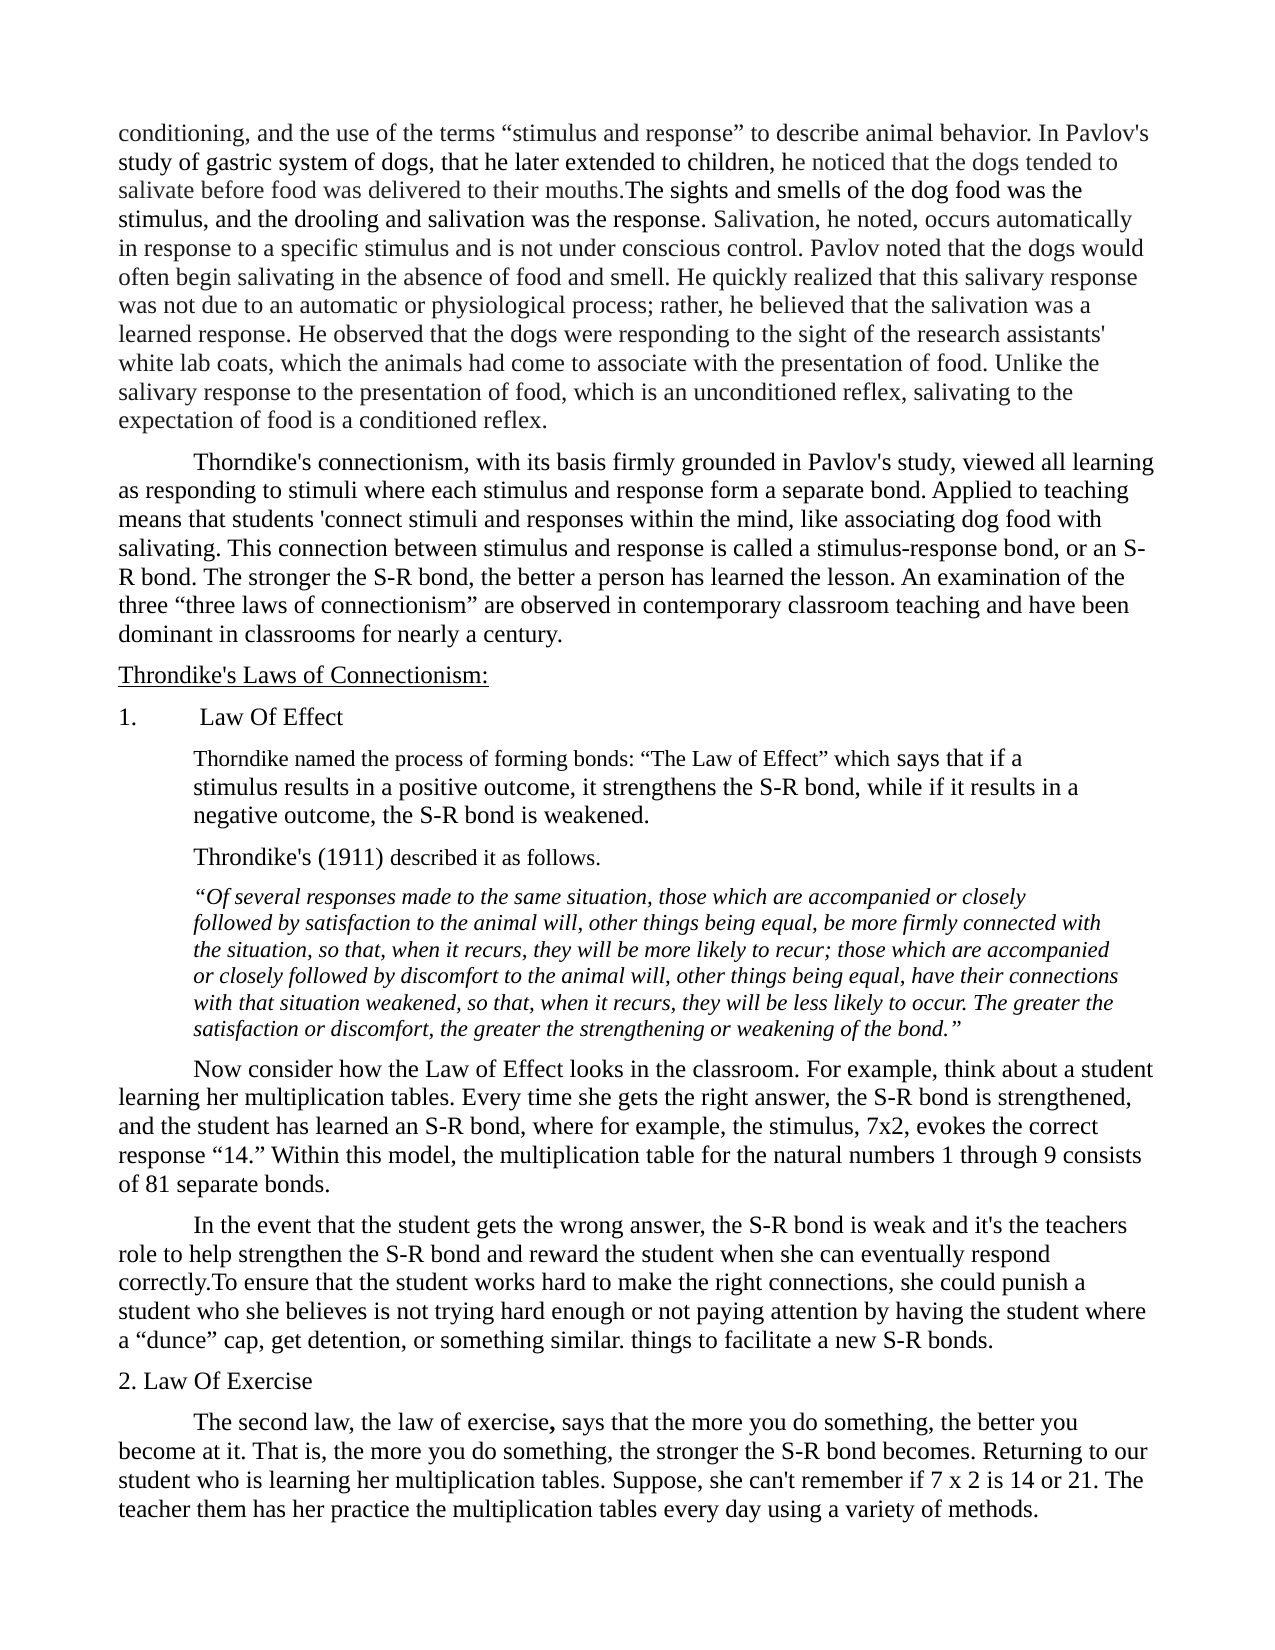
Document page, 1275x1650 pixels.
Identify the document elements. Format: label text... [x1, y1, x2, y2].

text Now consider how the Law of Effect looks in the classroom. For example, think about a student learning her multiplication tables. Every time she gets the right answer, the S-R bond is strengthened, and the student has learned an S-R bond, where for example, the stimulus, 7x2, evokes the correct response “14.” Within this model, the multiplication table for the natural numbers 1 through 9 consists of 81 separate bonds. [118, 1054, 1157, 1197]
text “Of several responses made to the same situation, those which are accompanied or closely followed by satisfaction to the animal will, other things being equal, be more firmly connected with the situation, so that, when it recurs, they will be more likely to recur; those which are accompanied or closely followed by discomfort to the animal will, other things being equal, have their connections with that situation weakened, so that, when it recurs, they will be less likely to occur. The greater the satisfaction or discomfort, the greater the strengthening or weakening of the bond.” [118, 883, 1157, 1041]
text 1. Law Of Effect [118, 702, 1157, 731]
text Throndike's (1911) described it as follows. [118, 842, 1157, 871]
text Throndike's Laws of Connectionism: [118, 661, 1157, 689]
text Thorndike's connectionism, with its basis firmly grounded in Pavlov's study, viewed all learning as responding to stimuli where each stimulus and response form a separate bond. Applied to teaching means that students 'connect stimuli and responses within the mind, like associating dog food with salivating. This connection between stimulus and response is called a stimulus-response bond, or an S-R bond. The stronger the S-R bond, the better a person has learned the lesson. An examination of the three “three laws of connectionism” are observed in contemporary classroom teaching and have been dominant in classrooms for nearly a century. [118, 447, 1157, 648]
text Thorndike named the process of forming bonds: “The Law of Effect” which says that if a stimulus results in a positive outcome, it strengthens the S-R bond, while if it results in a negative outcome, the S-R bond is weakened. [118, 743, 1157, 829]
text conditioning, and the use of the terms “stimulus and response” to describe animal behavior. In Pavlov's study of gastric system of dogs, that he later extended to children, he noticed that the dogs tended to salivate before food was delivered to their mouths.The sights and smells of the dog food was the stimulus, and the drooling and salivation was the response. Salivation, he noted, occurs automatically in response to a specific stimulus and is not under conscious control. Pavlov noted that the dogs would often begin salivating in the absence of food and smell. He quickly realized that this salivary response was not due to an automatic or physiological process; rather, he believed that the salivation was a learned response. He observed that the dogs were responding to the sight of the research assistants' white lab coats, which the animals had come to associate with the presentation of food. Unlike the salivary response to the presentation of food, which is an unconditioned reflex, salivating to the expectation of food is a conditioned reflex. [118, 118, 1157, 434]
text The second law, the law of exercise, says that the more you do something, the better you become at it. That is, the more you do something, the stronger the S-R bond becomes. Returning to our student who is learning her multiplication tables. Suppose, she can't remember if 7 x 2 is 14 or 21. The teacher them has her practice the multiplication tables every day using a variety of methods. [118, 1407, 1157, 1522]
text 2. Law Of Exercise [118, 1366, 1157, 1395]
text In the event that the student gets the wrong answer, the S-R bond is weak and it's the teachers role to help strengthen the S-R bond and reward the student when she can eventually respond correctly.To ensure that the student works hard to make the right connections, she could punish a student who she believes is not trying hard enough or not paying attention by having the student where a “dunce” cap, get detention, or something similar. things to facilitate a new S-R bonds. [118, 1210, 1157, 1354]
